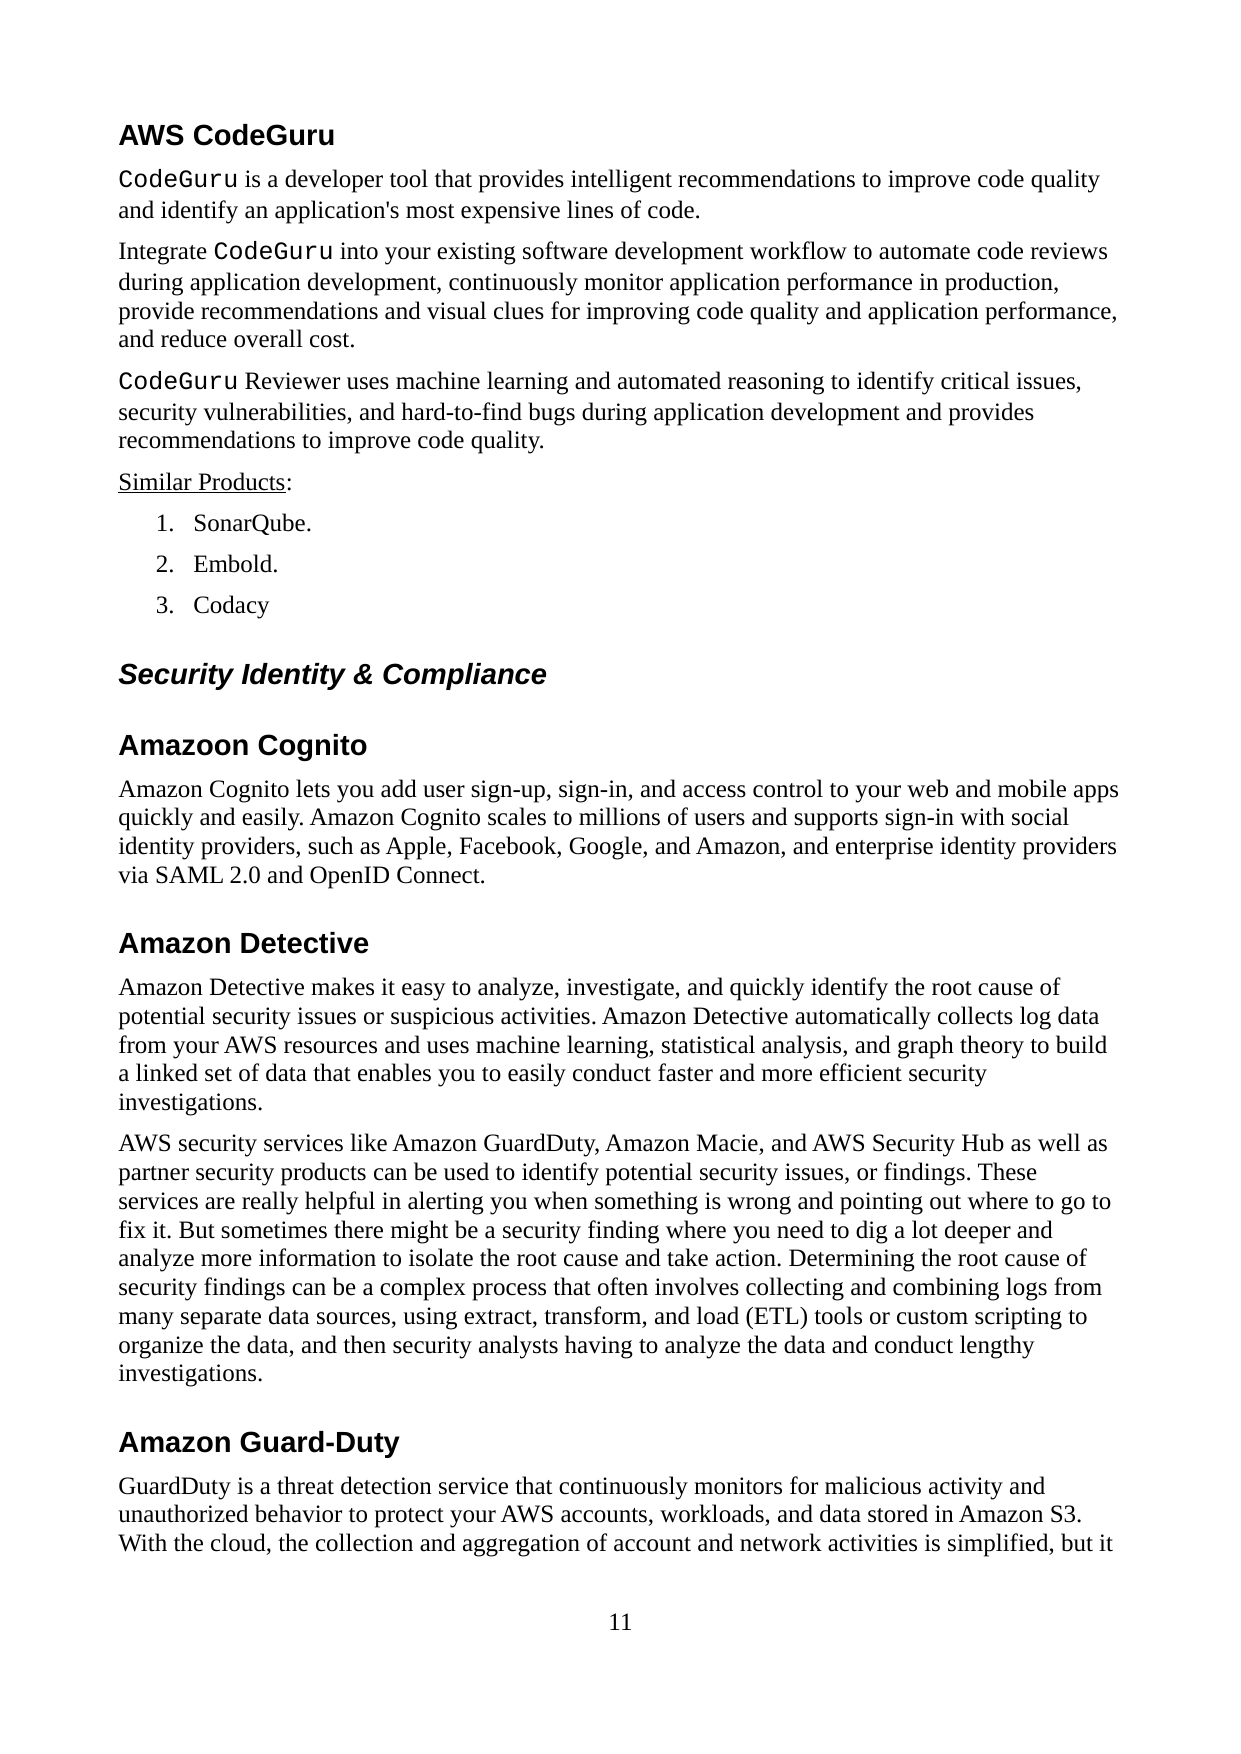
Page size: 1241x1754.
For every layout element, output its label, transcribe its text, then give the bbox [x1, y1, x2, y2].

text Similar Products: [118, 467, 1122, 495]
list Embold. [156, 549, 1122, 578]
text CodeGuru is a developer tool that provides intelligent recommendations to improve code quality and identify an application's most expensive lines of code. [118, 164, 1122, 224]
text CodeGuru Reviewer uses machine learning and automated reasoning to identify critical issues, security vulnerabilities, and hard-to-find bugs during application development and provides recommendations to improve code quality. [118, 366, 1122, 454]
text AWS security services like Amazon GuardDuty, Amazon Macie, and AWS Security Hub as well as partner security products can be used to identify potential security issues, or findings. These services are really helpful in alerting you when something is wrong and pointing out where to go to fix it. But sometimes there might be a security finding where you need to dig a lot deeper and analyze more information to isolate the root cause and take action. Determining the root cause of security findings can be a complex process that often involves collecting and combining logs from many separate data sources, using extract, transform, and load (ETL) tools or custom scripting to organize the data, and then security analysts having to analyze the data and conduct lengthy investigations. [118, 1128, 1122, 1387]
subtitle Security Identity & Compliance [118, 657, 1122, 690]
list SonarQube. [156, 508, 1122, 537]
text Amazon Cognito lets you add user sign-up, sign-in, and access control to your web and mobile apps quickly and easily. Amazon Cognito scales to millions of users and supports sign-in with social identity providers, such as Apple, Facebook, Google, and Amazon, and enterprise identity providers via SAML 2.0 and OpenID Connect. [118, 774, 1122, 889]
subtitle Amazon Detective [118, 926, 1122, 960]
subtitle Amazoon Cognito [118, 728, 1122, 761]
subtitle AWS CodeGuru [118, 118, 1122, 152]
list Codacy [156, 590, 1122, 619]
subtitle Amazon Guard-Duty [118, 1425, 1122, 1458]
text Amazon Detective makes it easy to analyze, investigate, and quickly identify the root cause of potential security issues or suspicious activities. Amazon Detective automatically collects log data from your AWS resources and uses machine learning, statistical analysis, and graph theory to build a linked set of data that enables you to easily conduct faster and more efficient security investigations. [118, 972, 1122, 1116]
text GuardDuty is a threat detection service that continuously monitors for malicious activity and unauthorized behavior to protect your AWS accounts, workloads, and data stored in Amazon S3. With the cloud, the collection and aggregation of account and network activities is simplified, but it [118, 1471, 1122, 1557]
text Integrate CodeGuru into your existing software development workflow to automate code reviews during application development, continuously monitor application performance in production, provide recommendations and visual clues for improving code quality and application performance, and reduce overall cost. [118, 236, 1122, 353]
